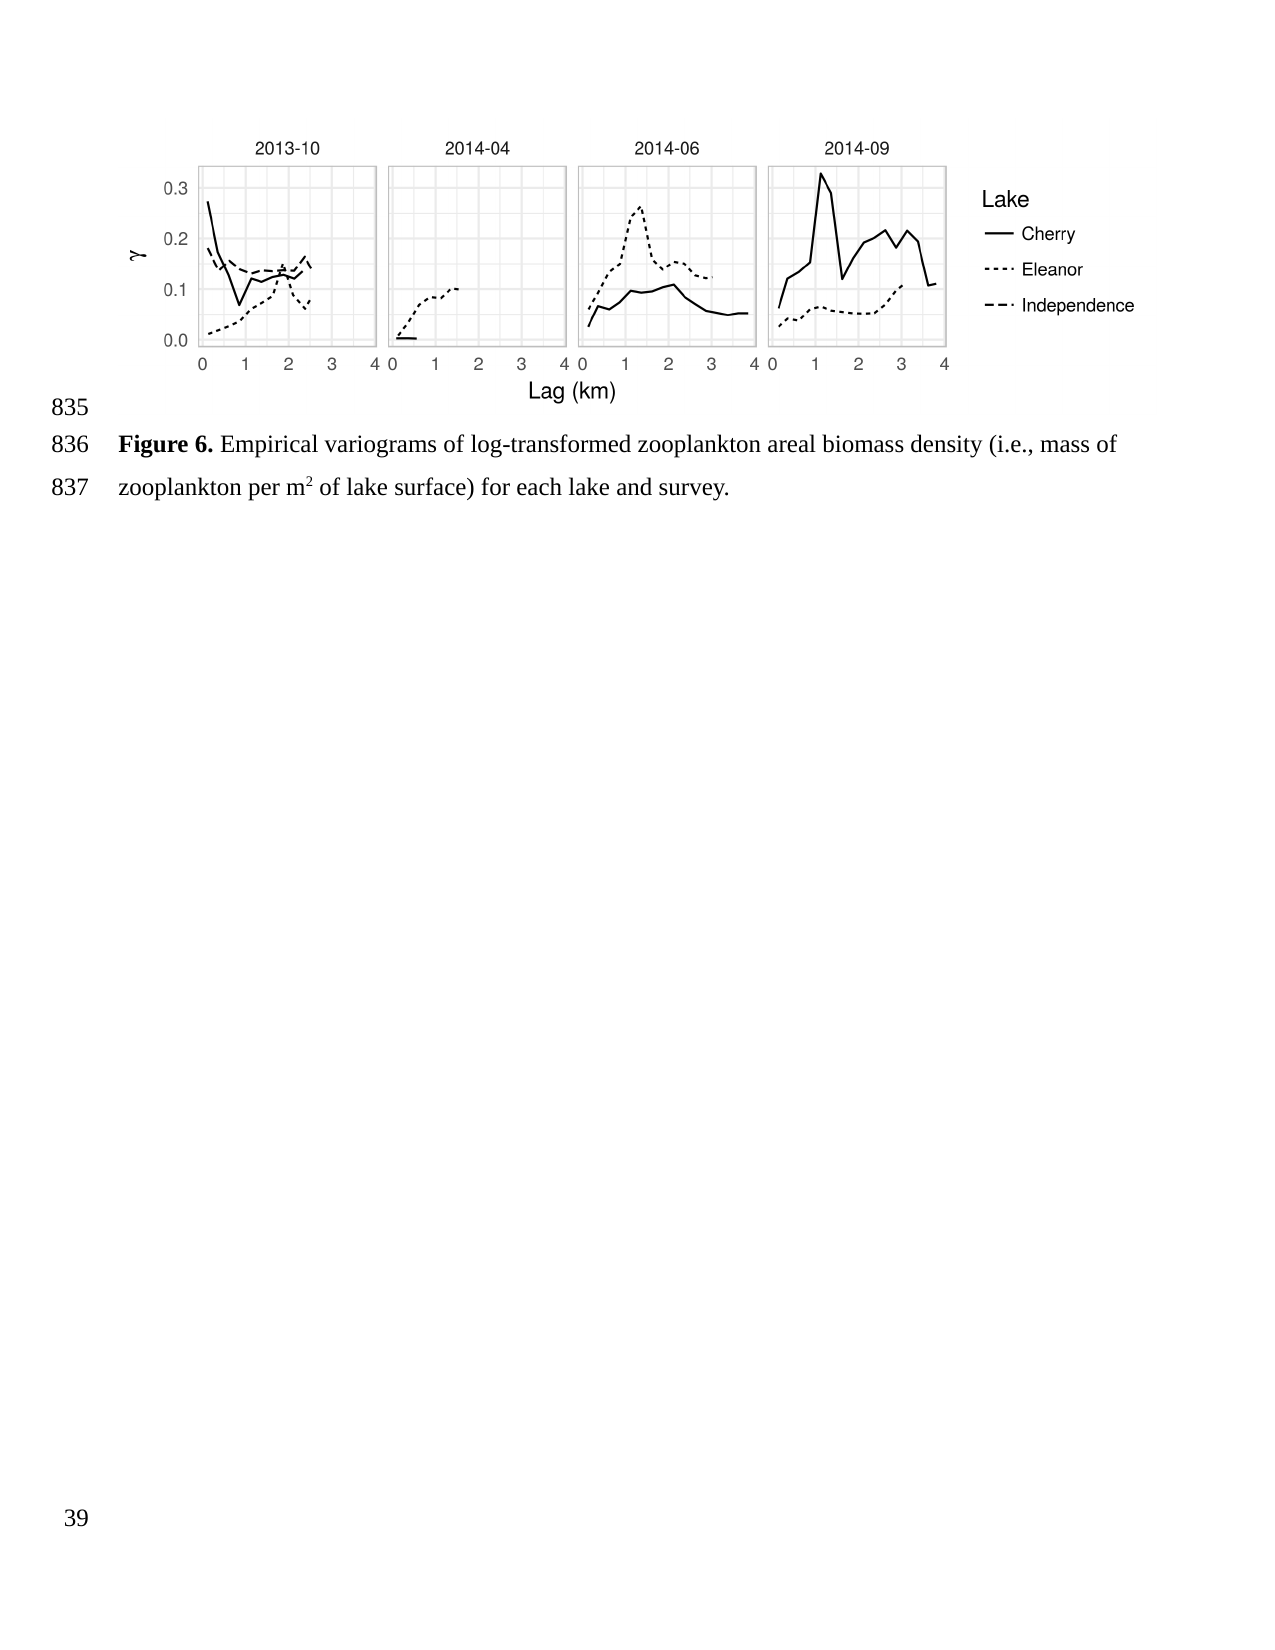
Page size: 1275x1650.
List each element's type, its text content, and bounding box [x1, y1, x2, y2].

picture [118, 118, 1157, 415]
text Figure 6. Empirical variograms of log-transformed zooplankton areal biomass density (i.e., mass of zooplankton per m2 of lake surface) for each lake and survey. [118, 429, 1157, 501]
